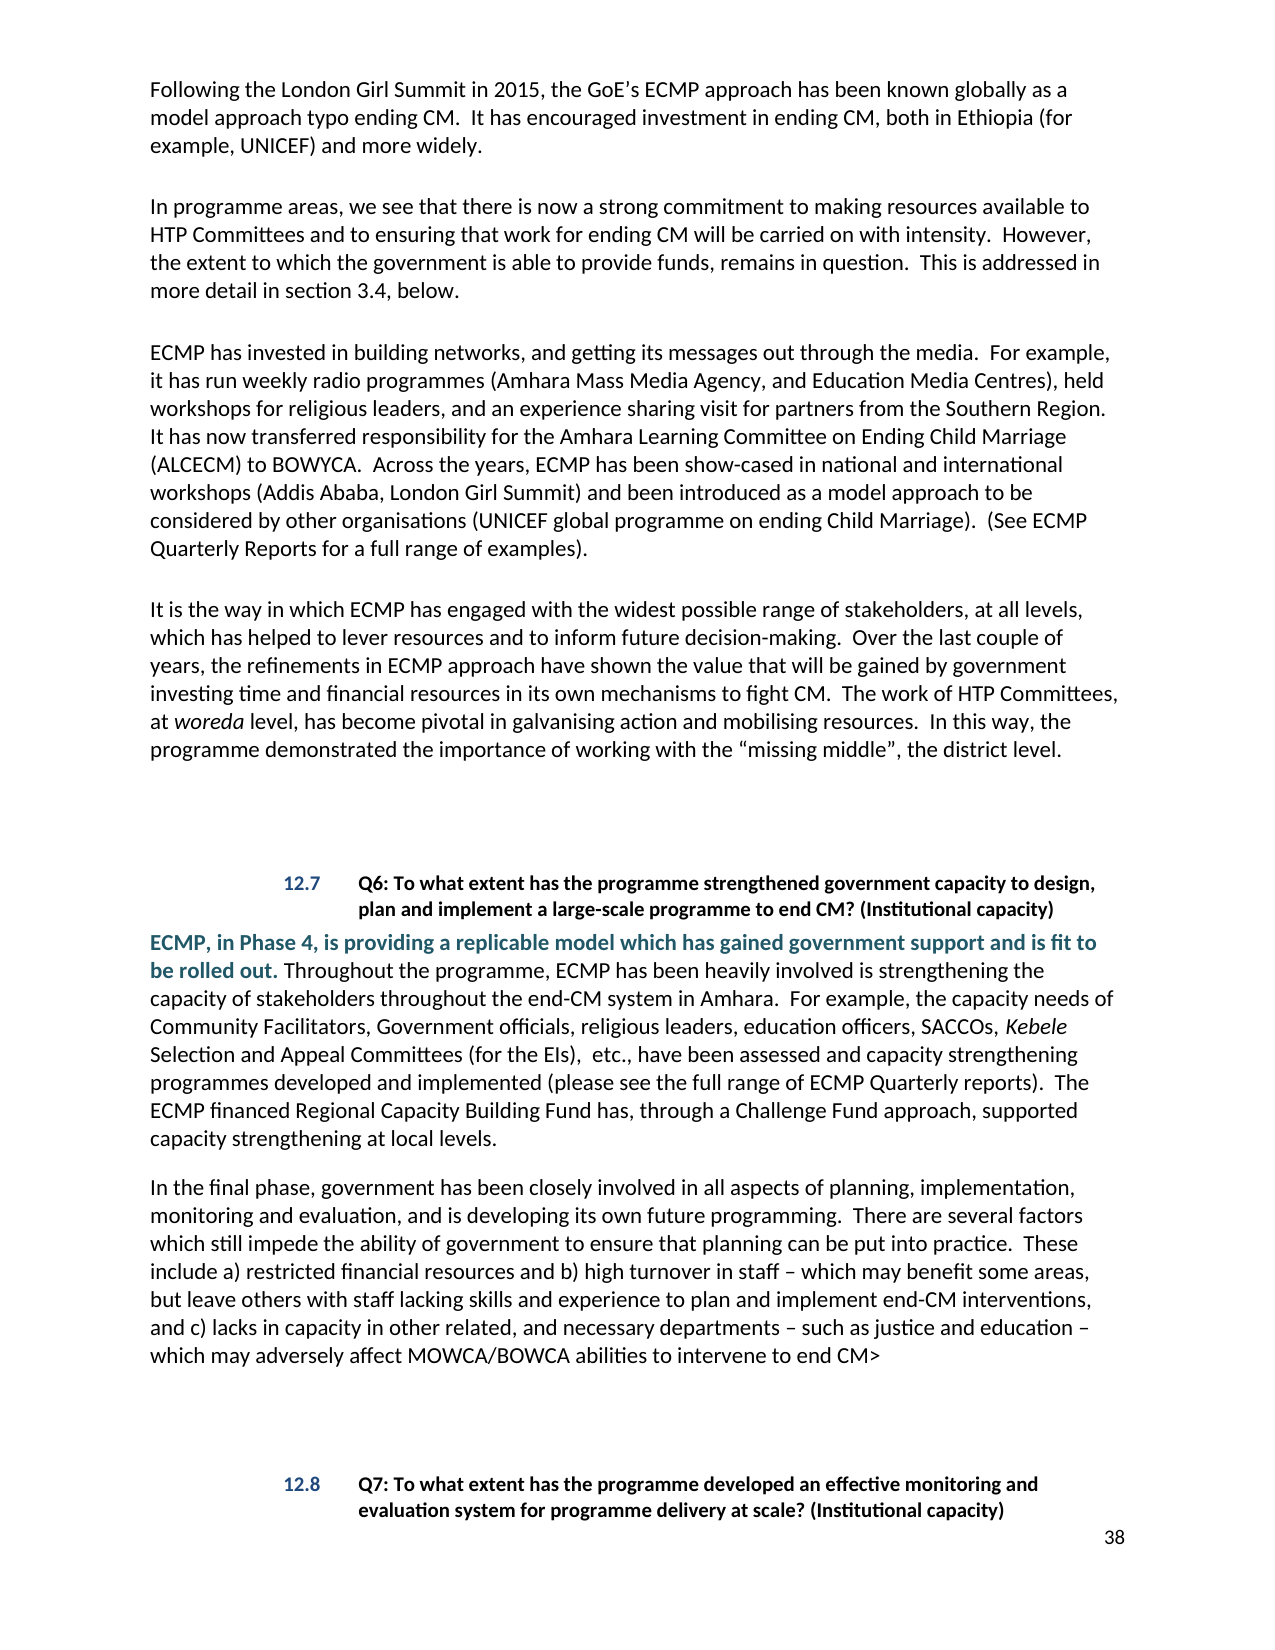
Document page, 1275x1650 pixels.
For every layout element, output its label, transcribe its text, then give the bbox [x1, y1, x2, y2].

text In the final phase, government has been closely involved in all aspects of planning, implementation, monitoring and evaluation, and is developing its own future programming. There are several factors which still impede the ability of government to ensure that planning can be put into practice. These include a) restricted financial resources and b) high turnover in staff – which may benefit some areas, but leave others with staff lacking skills and experience to plan and implement end-CM interventions, and c) lacks in capacity in other related, and necessary departments – such as justice and education – which may adversely affect MOWCA/BOWCA abilities to intervene to end CM> [150, 1173, 1125, 1369]
text ECMP, in Phase 4, is providing a replicable model which has gained government support and is fit to be rolled out. Throughout the programme, ECMP has been heavily involved is strengthening the capacity of stakeholders throughout the end-CM system in Amhara. For example, the capacity needs of Community Facilitators, Government officials, religious leaders, education officers, SACCOs, Kebele Selection and Appeal Committees (for the EIs), etc., have been assessed and capacity strengthening programmes developed and implemented (please see the full range of ECMP Quarterly reports). The ECMP financed Regional Capacity Building Fund has, through a Challenge Fund approach, supported capacity strengthening at local levels. [150, 928, 1125, 1152]
text It is the way in which ECMP has engaged with the widest possible range of stakeholders, at all levels, which has helped to lever resources and to inform future decision-making. Over the last couple of years, the refinements in ECMP approach have shown the value that will be gained by government investing time and financial resources in its own mechanisms to fight CM. The work of HTP Committees, at woreda level, has become pivotal in galvanising action and mobilising resources. In this way, the programme demonstrated the importance of working with the “missing middle”, the district level. [150, 595, 1125, 763]
subtitle Q7: To what extent has the programme developed an effective monitoring and evaluation system for programme delivery at scale? (Institutional capacity) [283, 1471, 1125, 1522]
text In programme areas, we see that there is now a strong commitment to making resources available to HTP Committees and to ensuring that work for ending CM will be carried on with intensity. However, the extent to which the government is able to provide funds, remains in question. This is addressed in more detail in section 3.4, below. [150, 192, 1125, 304]
text Following the London Girl Summit in 2015, the GoE’s ECMP approach has been known globally as a model approach typo ending CM. It has encouraged investment in ending CM, both in Ethiopia (for example, UNICEF) and more widely. [150, 75, 1125, 159]
subtitle Q6: To what extent has the programme strengthened government capacity to design, plan and implement a large-scale programme to end CM? (Institutional capacity) [283, 871, 1125, 921]
text ECMP has invested in building networks, and getting its messages out through the media. For example, it has run weekly radio programmes (Amhara Mass Media Agency, and Education Media Centres), held workshops for religious leaders, and an experience sharing visit for partners from the Southern Region. It has now transferred responsibility for the Amhara Learning Committee on Ending Child Marriage (ALCECM) to BOWYCA. Across the years, ECMP has been show-cased in national and international workshops (Addis Ababa, London Girl Summit) and been introduced as a model approach to be considered by other organisations (UNICEF global programme on ending Child Marriage). (See ECMP Quarterly Reports for a full range of examples). [150, 338, 1125, 562]
